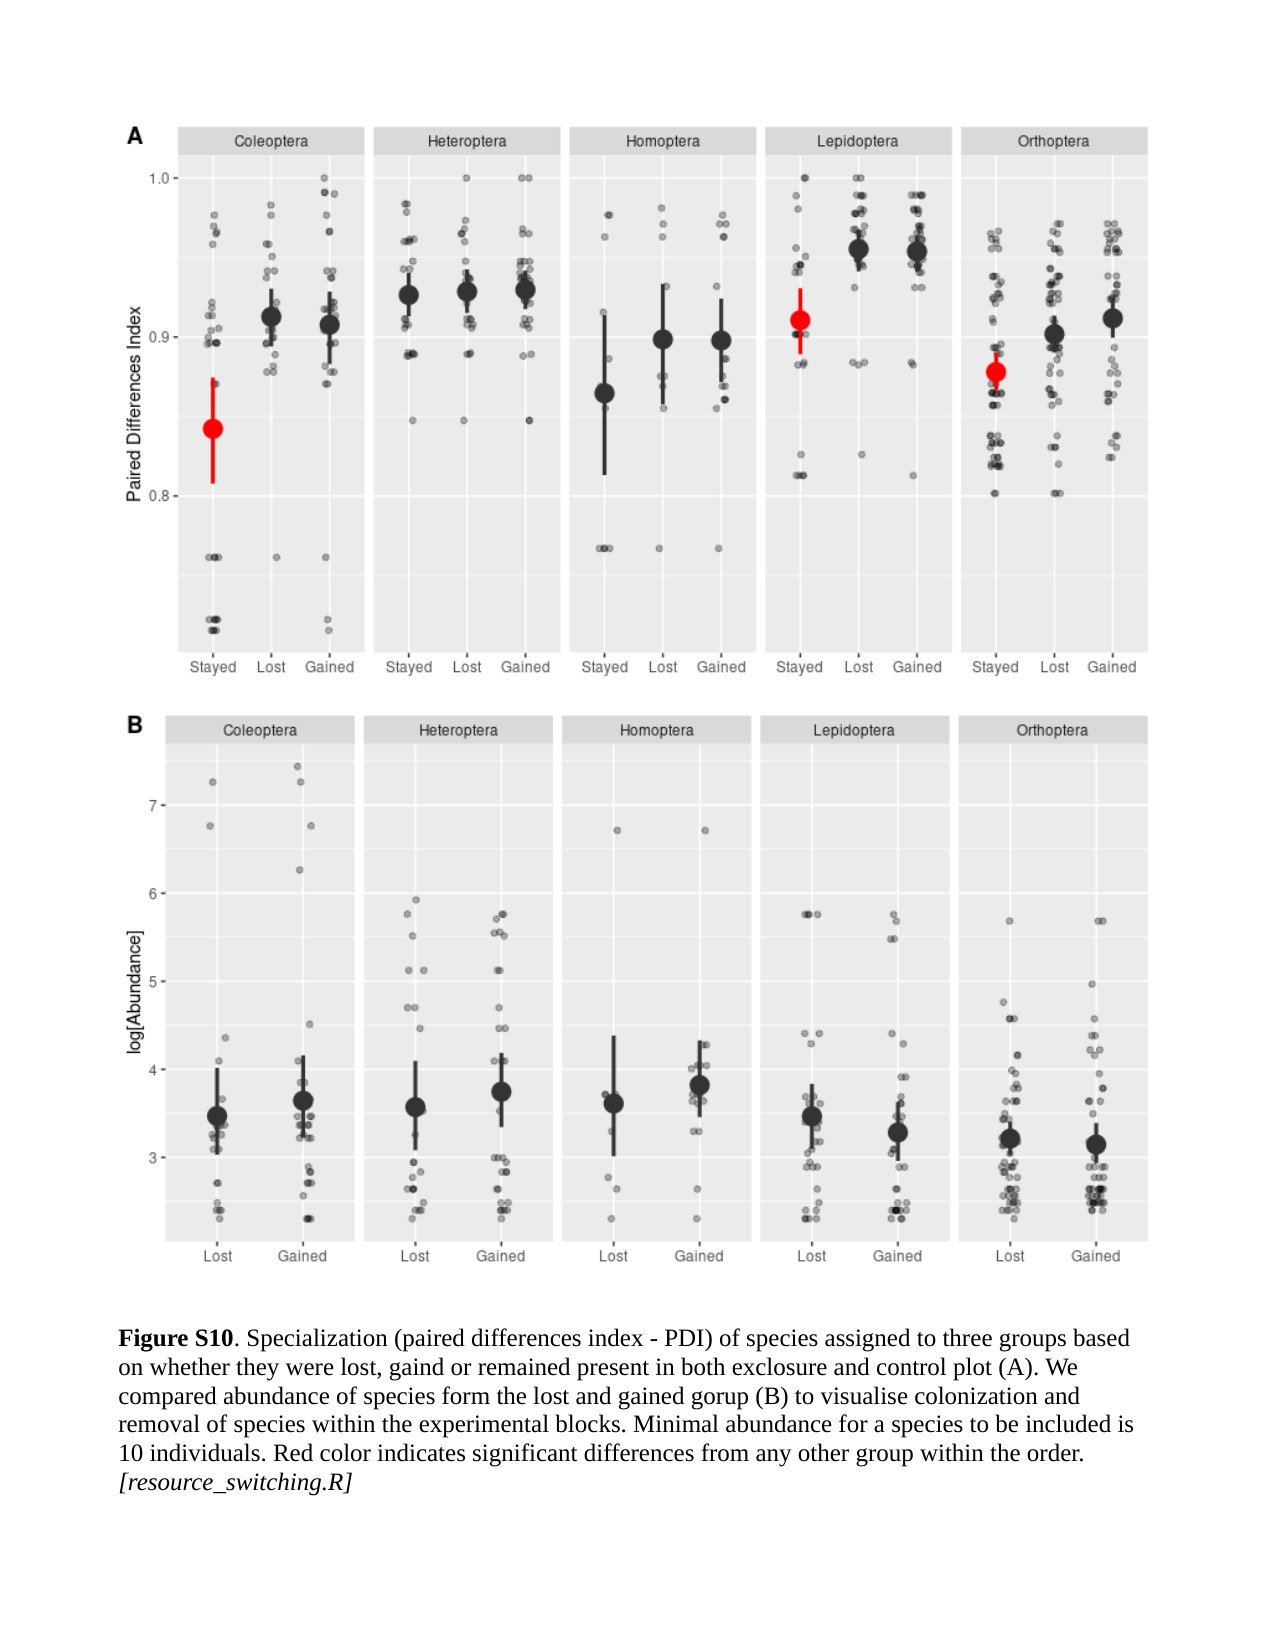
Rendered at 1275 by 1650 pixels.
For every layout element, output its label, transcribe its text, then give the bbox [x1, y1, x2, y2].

text Figure S10. Specialization (paired differences index - PDI) of species assigned to three groups based on whether they were lost, gaind or remained present in both exclosure and control plot (A). We compared abundance of species form the lost and gained gorup (B) to visualise colonization and removal of species within the experimental blocks. Minimal abundance for a species to be included is 10 individuals. Red color indicates significant differences from any other group within the order. [resource_switching.R] [118, 1323, 1157, 1496]
picture [118, 118, 1157, 1295]
